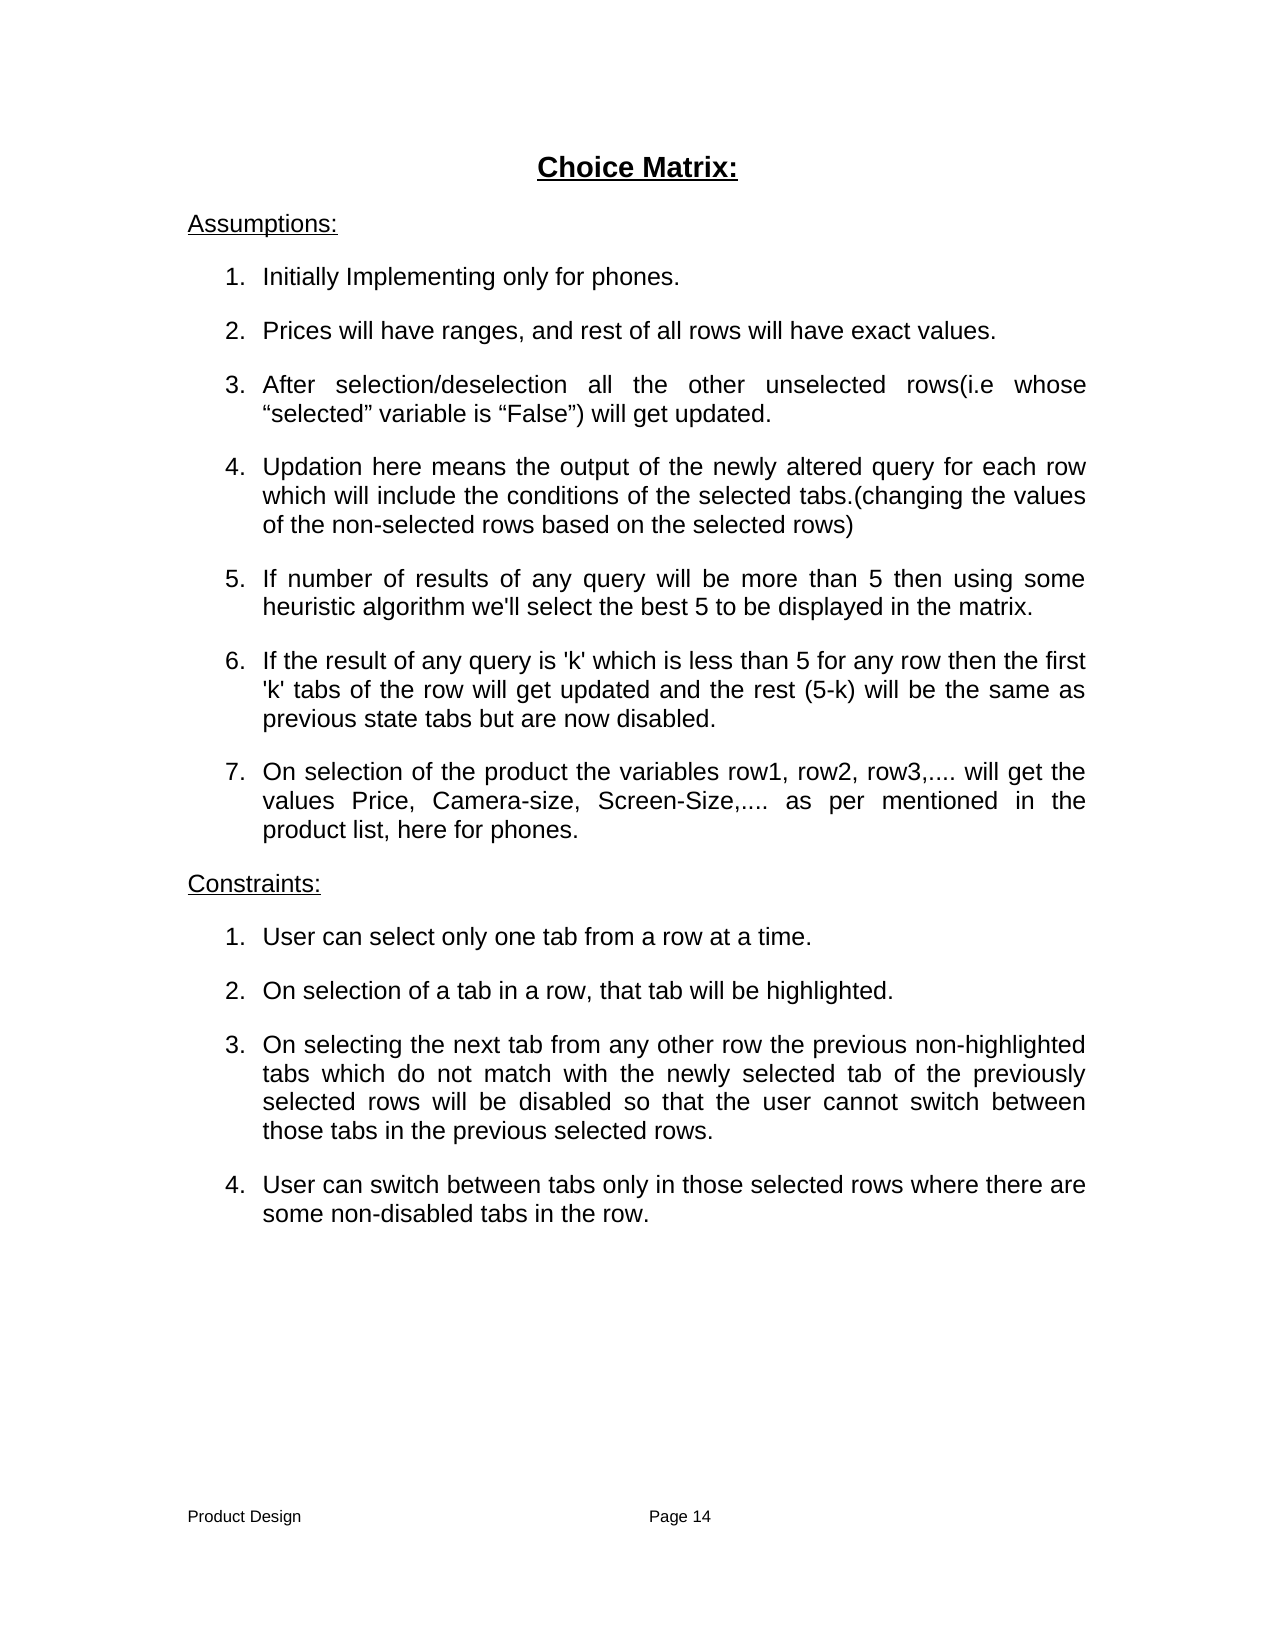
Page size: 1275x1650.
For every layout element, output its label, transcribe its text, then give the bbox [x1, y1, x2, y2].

text Assumptions: [187, 208, 1087, 237]
list Updation here means the output of the newly altered query for each row which will include the conditions of the selected tabs.(changing the values of the non-selected rows based on the selected rows) [225, 452, 1087, 538]
text Choice Matrix: [187, 150, 1087, 183]
list Initially Implementing only for phones. [225, 262, 1087, 291]
list User can select only one tab from a row at a time. [225, 922, 1087, 951]
list If the result of any query is 'k' which is less than 5 for any row then the first 'k' tabs of the row will get updated and the rest (5-k) will be the same as previous state tabs but are now disabled. [225, 646, 1087, 732]
text Constraints: [187, 868, 1087, 897]
list Prices will have ranges, and rest of all rows will have exact values. [225, 316, 1087, 345]
list After selection/deselection all the other unselected rows(i.e whose “selected” variable is “False”) will get updated. [225, 370, 1087, 427]
list On selection of the product the variables row1, row2, row3,.... will get the values Price, Camera-size, Screen-Size,.... as per mentioned in the product list, here for phones. [225, 757, 1087, 843]
list User can switch between tabs only in those selected rows where there are some non-disabled tabs in the row. [225, 1170, 1087, 1227]
list On selection of a tab in a row, that tab will be highlighted. [225, 976, 1087, 1005]
list If number of results of any query will be more than 5 then using some heuristic algorithm we'll select the best 5 to be displayed in the matrix. [225, 563, 1087, 621]
list On selecting the next tab from any other row the previous non-highlighted tabs which do not match with the newly selected tab of the previously selected rows will be disabled so that the user cannot switch between those tabs in the previous selected rows. [225, 1030, 1087, 1145]
